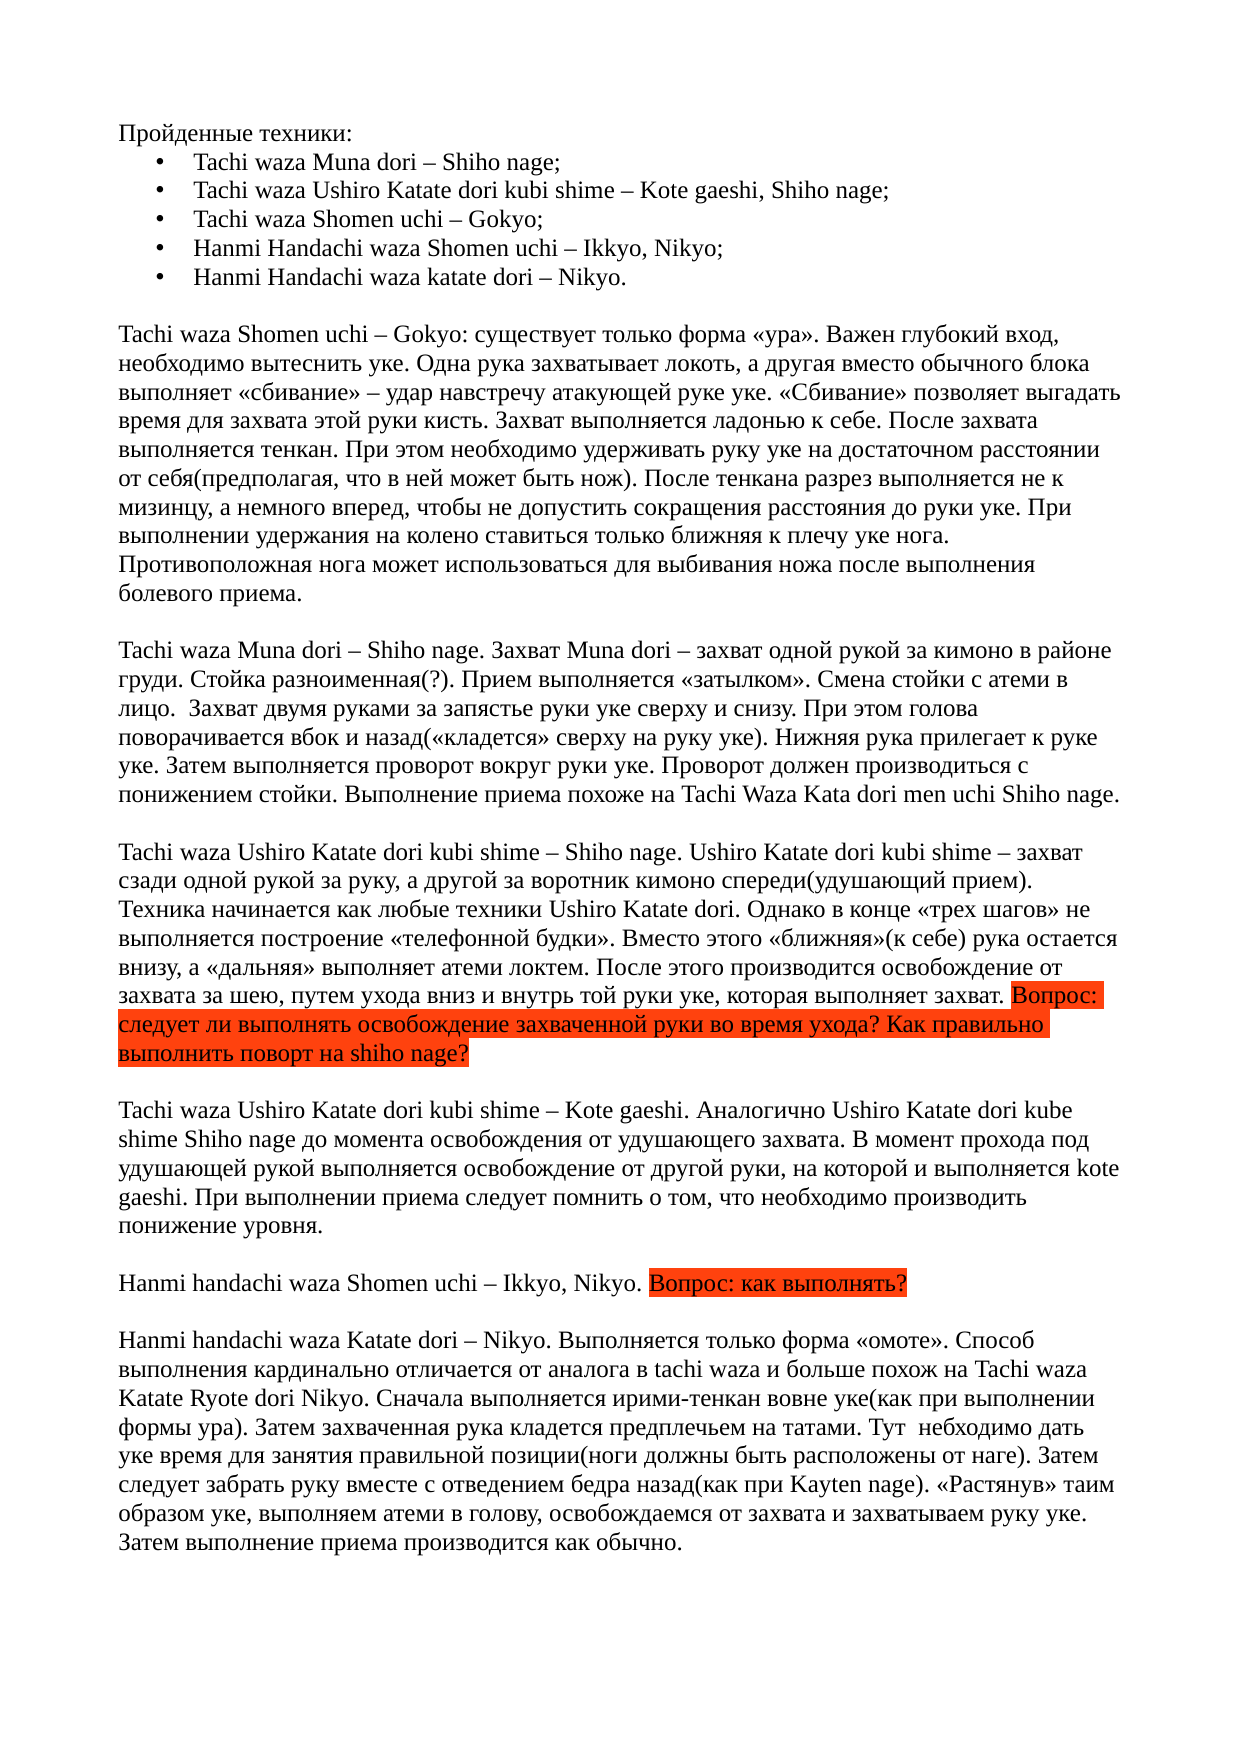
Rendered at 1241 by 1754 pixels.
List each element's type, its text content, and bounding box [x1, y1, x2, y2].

text Tachi waza Ushiro Katate dori kubi shime – Shiho nage. Ushiro Katate dori kubi shime – захват сзади одной рукой за руку, а другой за воротник кимоно спереди(удушающий прием). Техника начинается как любые техники Ushiro Katate dori. Однако в конце «трех шагов» не выполняется построение «телефонной будки». Вместо этого «ближняя»(к себе) рука остается внизу, а «дальняя» выполняет атеми локтем. После этого производится освобождение от захвата за шею, путем ухода вниз и внутрь той руки уке, которая выполняет захват. Вопрос: следует ли выполнять освобождение захваченной руки во время ухода? Как правильно выполнить поворт на shiho nage? [118, 837, 1122, 1067]
list Hanmi Handachi waza Shomen uchi – Ikkyo, Nikyo; [156, 233, 1122, 262]
text Hanmi handachi waza Katate dori – Nikyo. Выполняется только форма «омоте». Способ выполнения кардинально отличается от аналога в tachi waza и больше похож на Tachi waza Katate Ryote dori Nikyo. Сначала выполняется ирими-тенкан вовне уке(как при выполнении формы ура). Затем захваченная рука кладется предплечьем на татами. Тут небходимо дать уке время для занятия правильной позиции(ноги должны быть расположены от наге). Затем следует забрать руку вместе с отведением бедра назад(как при Kayten nage). «Растянув» таим образом уке, выполняем атеми в голову, освобождаемся от захвата и захватываем руку уке. Затем выполнение приема производится как обычно. [118, 1326, 1122, 1556]
list Tachi waza Muna dori – Shiho nage; [156, 147, 1122, 176]
list Tachi waza Shomen uchi – Gokyo; [156, 204, 1122, 233]
list Tachi waza Ushiro Katate dori kubi shime – Kote gaeshi, Shiho nage; [156, 176, 1122, 204]
list Tachi waza Shomen uchi – Gokyo: существует только форма «ура». Важен глубокий вход, необходимо вытеснить уке. Одна рука захватывает локоть, а другая вместо обычного блока выполняет «сбивание» – удар навстречу атакующей руке уке. «Сбивание» позволяет выгадать время для захвата этой руки кисть. Захват выполняется ладонью к себе. После захвата выполняется тенкан. При этом необходимо удерживать руку уке на достаточном расстоянии от себя(предполагая, что в ней может быть нож). После тенкана разрез выполняется не к мизинцу, а немного вперед, чтобы не допустить сокращения расстояния до руки уке. При выполнении удержания на колено ставиться только ближняя к плечу уке нога. Противоположная нога может использоваться для выбивания ножа после выполнения болевого приема. [81, 319, 1122, 607]
list Hanmi Handachi waza katate dori – Nikyo. [156, 262, 1122, 291]
text Tachi waza Ushiro Katate dori kubi shime – Kote gaeshi. Аналогично Ushiro Katate dori kube shime Shiho nage до момента освобождения от удушающего захвата. В момент прохода под удушающей рукой выполняется освобождение от другой руки, на которой и выполняется kote gaeshi. При выполнении приема следует помнить о том, что необходимо производить понижение уровня. [118, 1096, 1122, 1239]
list Tachi waza Muna dori – Shiho nage. Захват Muna dori – захват одной рукой за кимоно в районе груди. Стойка разноименная(?). Прием выполняется «затылком». Смена стойки с атеми в лицо. Захват двумя руками за запястье руки уке сверху и снизу. При этом голова поворачивается вбок и назад(«кладется» сверху на руку уке). Нижняя рука прилегает к руке уке. Затем выполняется проворот вокруг руки уке. Проворот должен производиться с понижением стойки. Выполнение приема похоже на Tachi Waza Kata dori men uchi Shiho nage. [118, 636, 1122, 808]
text Hanmi handachi waza Shomen uchi – Ikkyo, Nikyo. Вопрос: как выполнять? [118, 1268, 1122, 1297]
text Пройденные техники: [118, 118, 1122, 147]
